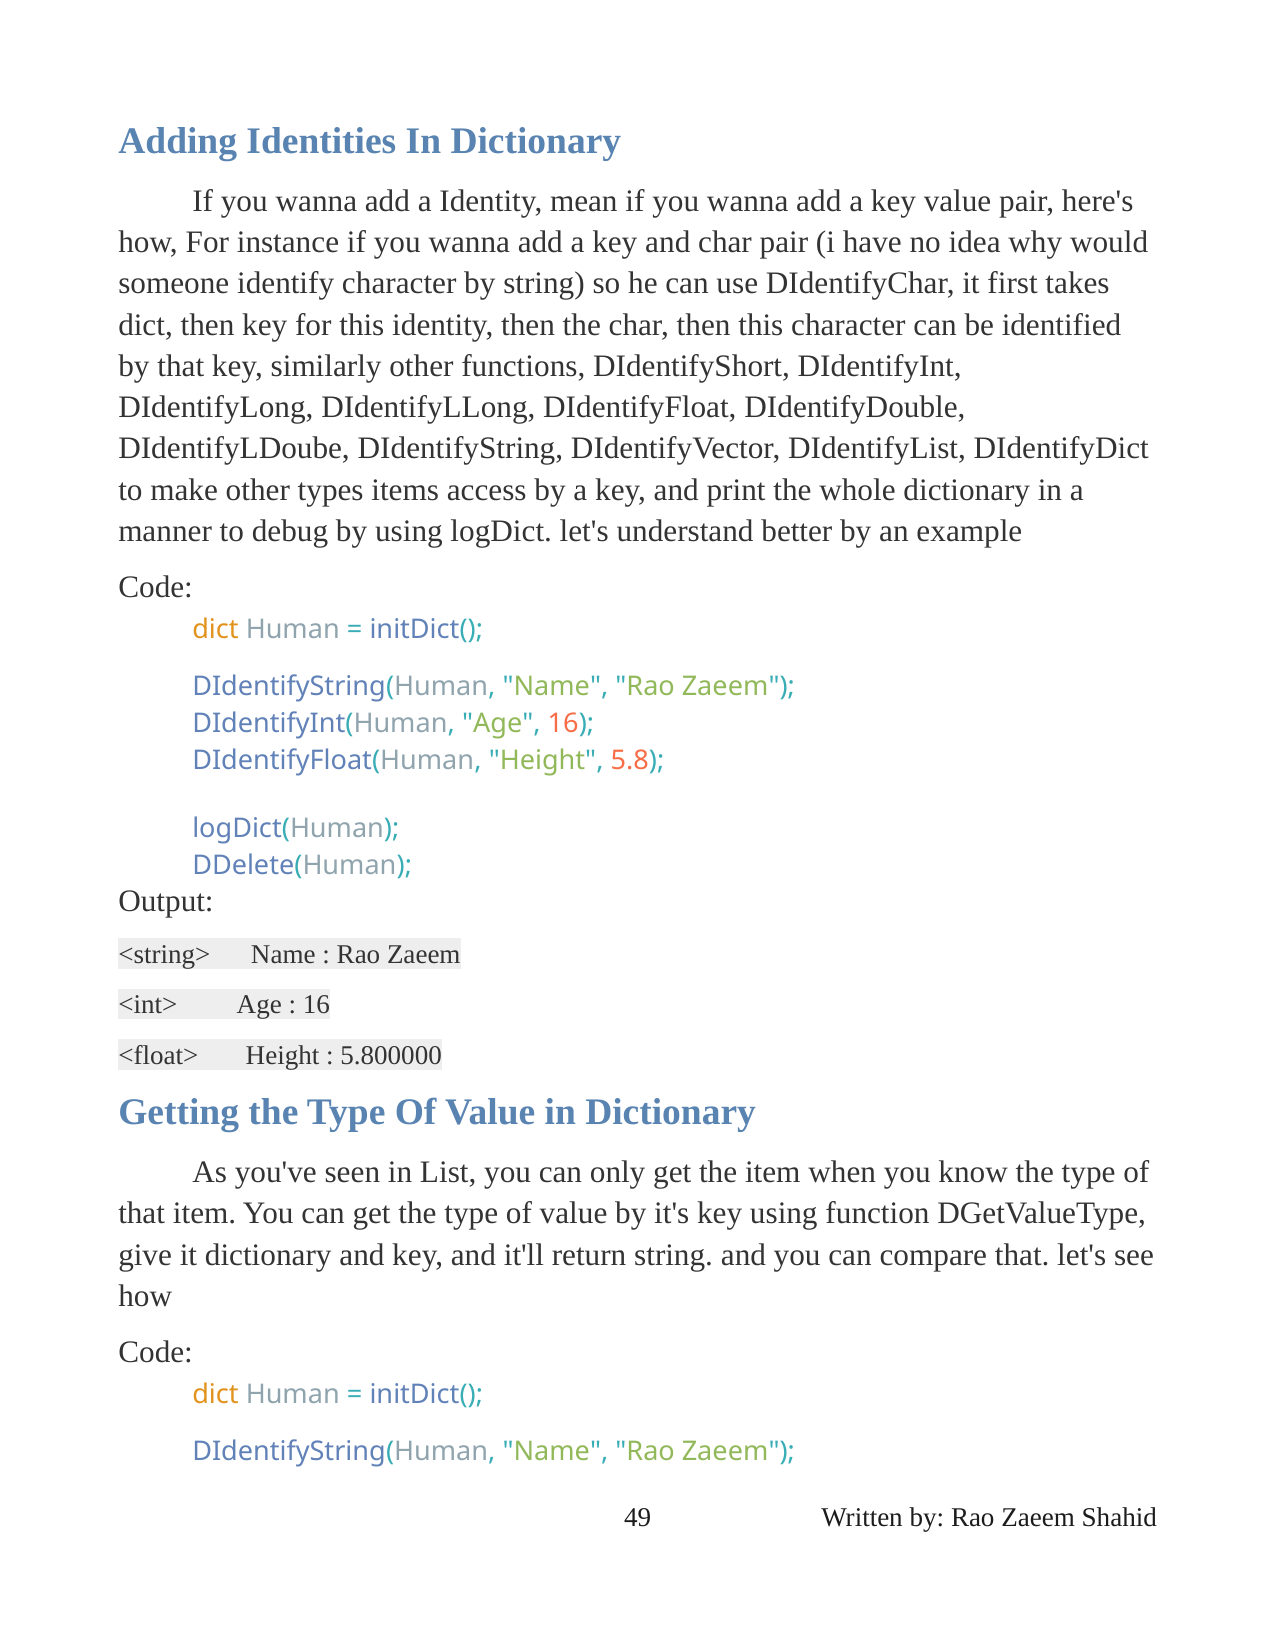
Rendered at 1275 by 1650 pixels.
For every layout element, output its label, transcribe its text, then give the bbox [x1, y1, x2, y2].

text Adding Identities In Dictionary [118, 118, 1157, 161]
text If you wanna add a Identity, mean if you wanna add a key value pair, here's how, For instance if you wanna add a key and char pair (i have no idea why would someone identify character by string) so he can use DIdentifyChar, it first takes dict, then key for this identity, then the char, then this character can be identified by that key, similarly other functions, DIdentifyShort, DIdentifyInt, DIdentifyLong, DIdentifyLLong, DIdentifyFloat, DIdentifyDouble, DIdentifyLDoube, DIdentifyString, DIdentifyVector, DIdentifyList, DIdentifyDict to make other types items access by a key, and print the whole dictionary in a manner to debug by using logDict. let's understand better by an example [118, 182, 1157, 548]
text <int> Age : 16 [118, 988, 1157, 1019]
text DDelete(Human); [118, 845, 1157, 882]
text DIdentifyInt(Human, "Age", 16); [118, 704, 1157, 741]
text <float> Height : 5.800000 [118, 1039, 1157, 1070]
text Output: [118, 882, 1157, 918]
text Code: dict Human = initDict(); [118, 568, 1157, 647]
text As you've seen in List, you can only get the item when you know the type of that item. You can get the type of value by it's key using function DGetValueType, give it dictionary and key, and it'll return string. and you can compare that. let's see how [118, 1153, 1157, 1313]
text Code: dict Human = initDict(); [118, 1333, 1157, 1411]
text logDict(Human); [118, 808, 1157, 845]
text <string> Name : Rao Zaeem [118, 938, 1157, 969]
text DIdentifyString(Human, "Name", "Rao Zaeem"); [118, 1431, 1157, 1468]
text DIdentifyFloat(Human, "Height", 5.8); [118, 741, 1157, 777]
text Getting the Type Of Value in Dictionary [118, 1089, 1157, 1132]
text DIdentifyString(Human, "Name", "Rao Zaeem"); [118, 667, 1157, 704]
